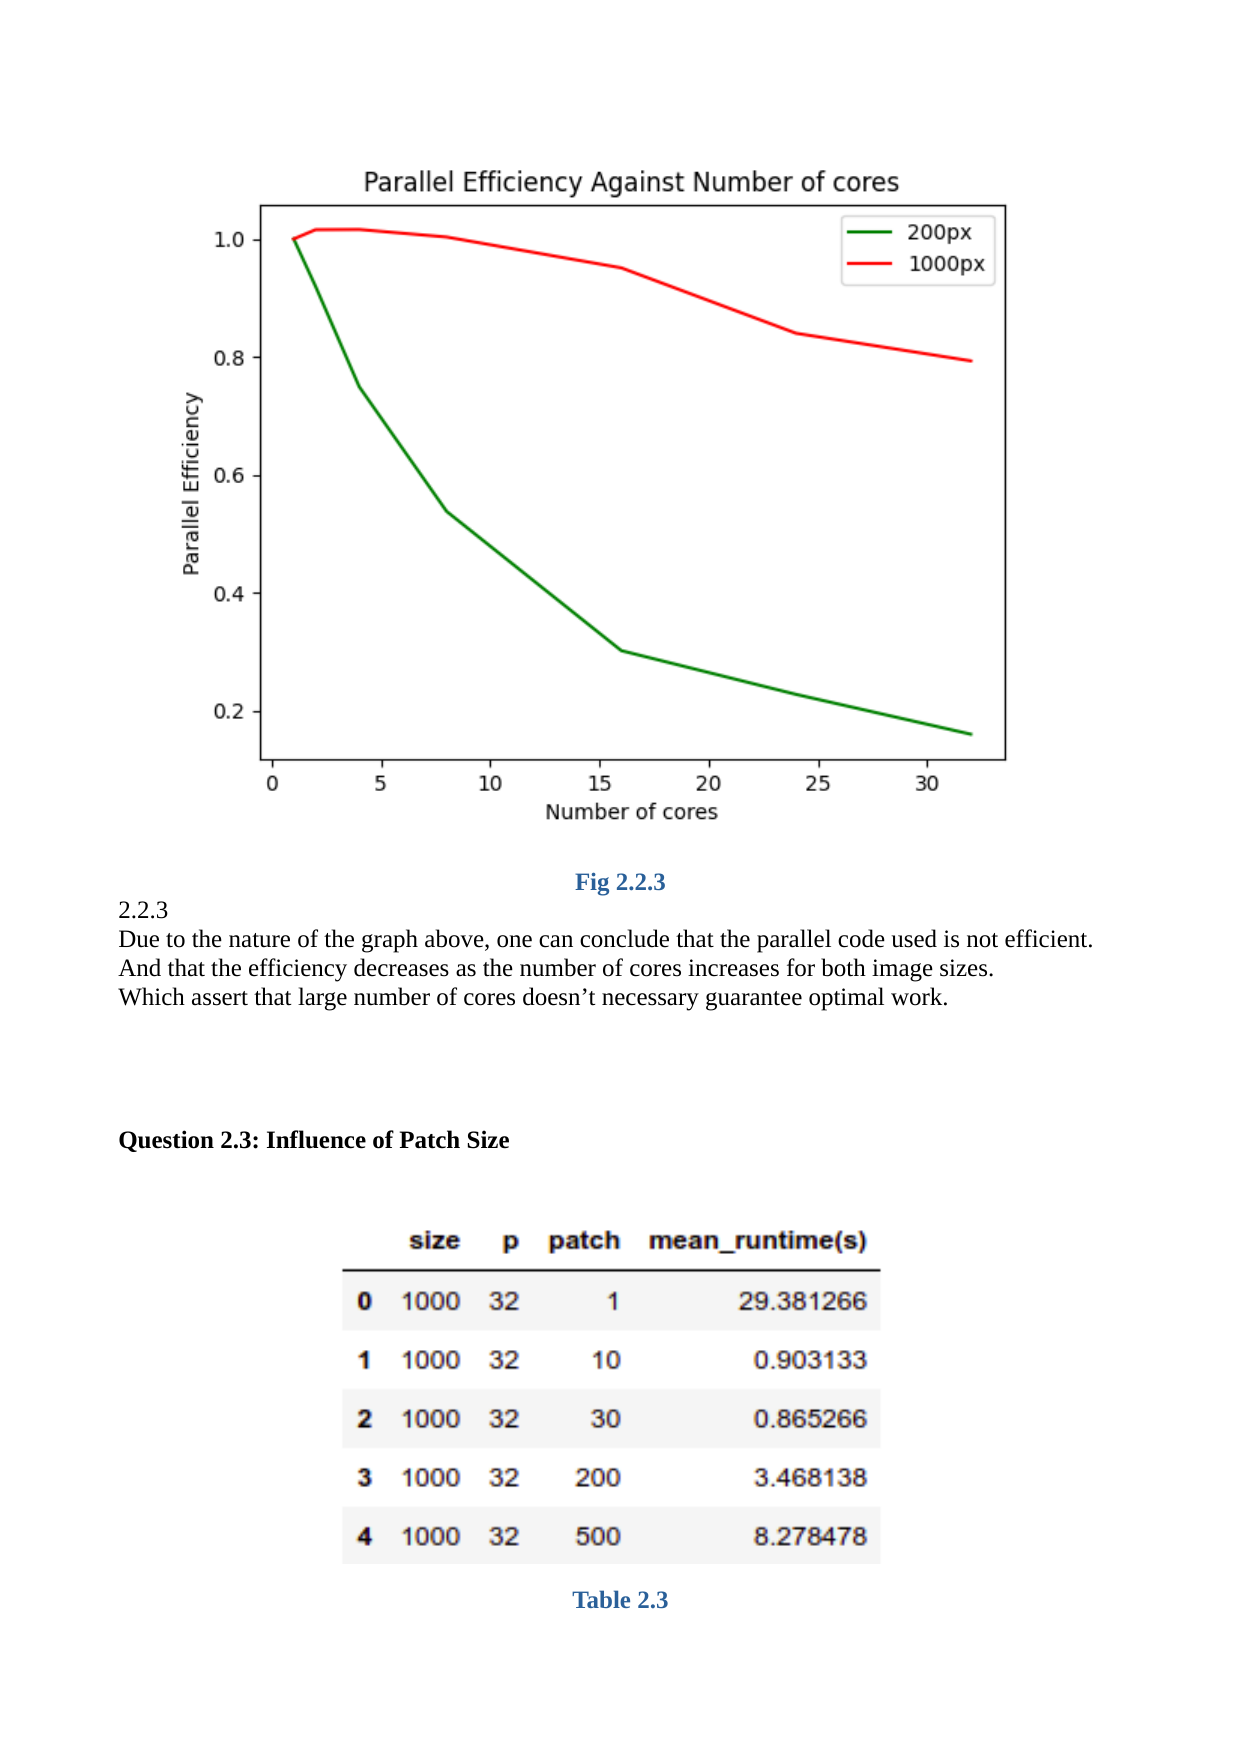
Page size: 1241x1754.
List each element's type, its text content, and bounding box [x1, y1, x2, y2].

picture [140, 118, 1100, 839]
text Due to the nature of the graph above, one can conclude that the parallel code used is not efficient. And that the efficiency decreases as the number of cores increases for both image sizes. [118, 924, 1122, 982]
text Table 2.3 [118, 1586, 1122, 1614]
text Fig 2.2.3 [118, 867, 1122, 896]
text 2.2.3 [118, 896, 1122, 924]
text Question 2.3: Influence of Patch Size [118, 1126, 1122, 1154]
text Which assert that large number of cores doesn’t necessary guarantee optimal work. [118, 982, 1122, 1011]
picture [325, 1211, 915, 1564]
